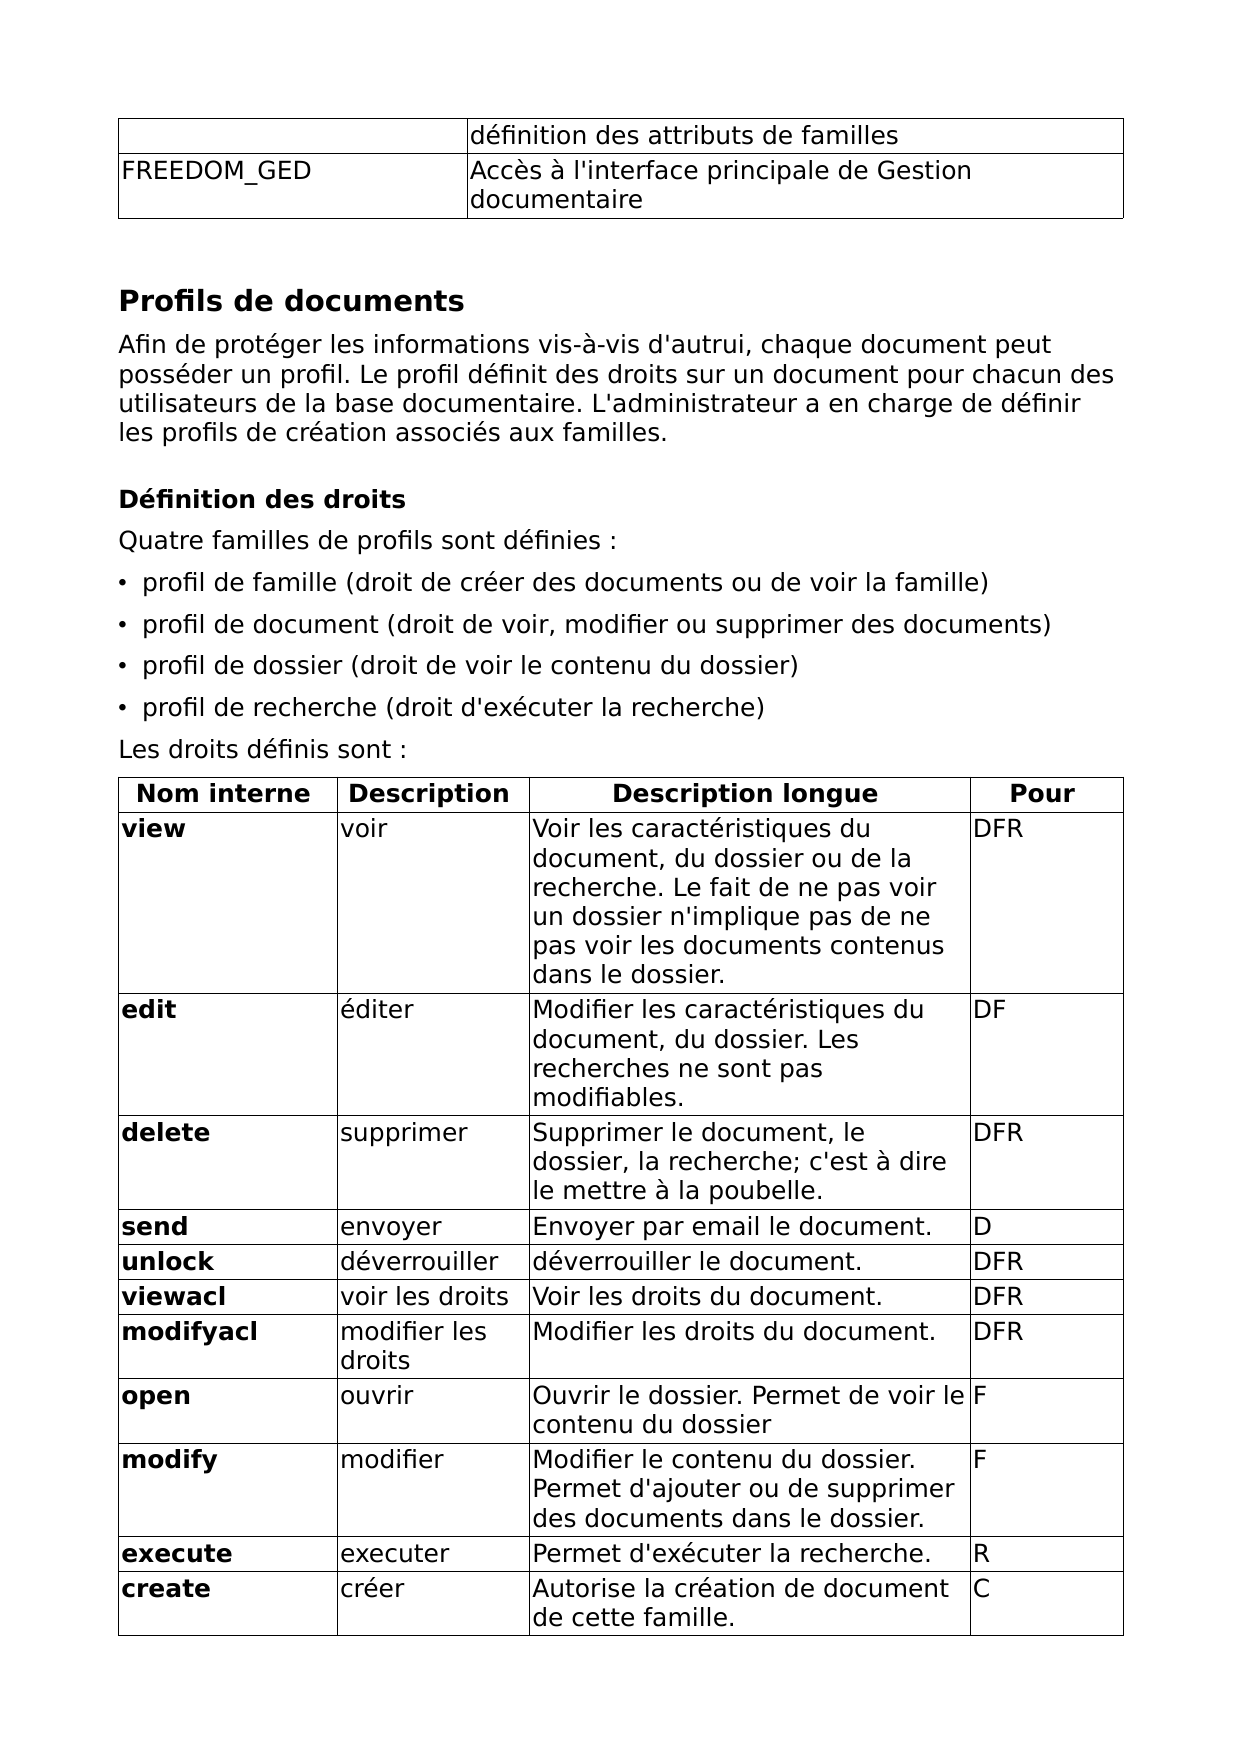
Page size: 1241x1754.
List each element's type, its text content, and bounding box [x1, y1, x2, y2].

table_cell Autorise la création de document de cette famille. [530, 1572, 970, 1635]
text Afin de protéger les informations vis-à-vis d'autrui, chaque document peut posséder un profil. Le profil définit des droits sur un document pour chacun des utilisateurs de la base documentaire. L'administrateur a en charge de définir les profils de création associés aux familles. [118, 331, 1122, 447]
table_cell Envoyer par email le document. [530, 1210, 970, 1244]
table_cell [119, 119, 467, 153]
table_cell supprimer [338, 1116, 529, 1209]
table_cell Supprimer le document, le dossier, la recherche; c'est à dire le mettre à la poubelle. [530, 1116, 970, 1209]
table_cell send [119, 1210, 337, 1244]
table_cell Voir les caractéristiques du document, du dossier ou de la recherche. Le fait de ne pas voir un dossier n'implique pas de ne pas voir les documents contenus dans le dossier. [530, 813, 970, 993]
table_cell DFR [971, 1116, 1123, 1209]
table_cell Voir les droits du document. [530, 1280, 970, 1314]
table_cell envoyer [338, 1210, 529, 1244]
table_cell Permet d'exécuter la recherche. [530, 1537, 970, 1571]
table_cell modifier [338, 1444, 529, 1536]
table_cell Ouvrir le dossier. Permet de voir le contenu du dossier [530, 1379, 970, 1442]
table_cell voir [338, 813, 529, 993]
table_cell F [971, 1379, 1123, 1442]
subtitle Profils de documents [118, 284, 1122, 318]
list profil de recherche (droit d'exécuter la recherche) [118, 693, 1122, 722]
table_cell modifier les droits [338, 1315, 529, 1378]
table_cell create [119, 1572, 337, 1635]
table_cell déverrouiller [338, 1245, 529, 1279]
subtitle Définition des droits [118, 485, 1122, 514]
table_header Description longue [530, 778, 970, 812]
table_cell open [119, 1379, 337, 1442]
text Les droits définis sont : [118, 735, 1122, 764]
table_cell Modifier le contenu du dossier. Permet d'ajouter ou de supprimer des documents dans le dossier. [530, 1444, 970, 1536]
table_cell DFR [971, 813, 1123, 993]
table_cell edit [119, 994, 337, 1115]
table_cell delete [119, 1116, 337, 1209]
table_cell R [971, 1537, 1123, 1571]
table_cell voir les droits [338, 1280, 529, 1314]
table_cell unlock [119, 1245, 337, 1279]
list profil de dossier (droit de voir le contenu du dossier) [118, 652, 1122, 681]
table_cell modify [119, 1444, 337, 1536]
table_cell D [971, 1210, 1123, 1244]
list profil de document (droit de voir, modifier ou supprimer des documents) [118, 610, 1122, 639]
table_cell execute [119, 1537, 337, 1571]
text Quatre familles de profils sont définies : [118, 527, 1122, 556]
table_cell view [119, 813, 337, 993]
table_cell modifyacl [119, 1315, 337, 1378]
table_cell DFR [971, 1280, 1123, 1314]
table_cell DFR [971, 1315, 1123, 1378]
table_cell Modifier les droits du document. [530, 1315, 970, 1378]
table_cell DFR [971, 1245, 1123, 1279]
table_header Nom interne [119, 778, 337, 812]
table_cell FREEDOM_GED [119, 154, 467, 217]
table_cell Modifier les caractéristiques du document, du dossier. Les recherches ne sont pas modifiables. [530, 994, 970, 1115]
table_cell déverrouiller le document. [530, 1245, 970, 1279]
table_cell éditer [338, 994, 529, 1115]
table_header Pour [971, 778, 1123, 812]
table_cell créer [338, 1572, 529, 1635]
table_cell C [971, 1572, 1123, 1635]
table_cell DF [971, 994, 1123, 1115]
table_cell Accès à l'interface principale de Gestion documentaire [468, 154, 1123, 217]
table_cell ouvrir [338, 1379, 529, 1442]
list profil de famille (droit de créer des documents ou de voir la famille) [118, 568, 1122, 597]
table_cell viewacl [119, 1280, 337, 1314]
table_cell définition des attributs de familles [468, 119, 1123, 153]
table_cell executer [338, 1537, 529, 1571]
table_cell F [971, 1444, 1123, 1536]
table_header Description [338, 778, 529, 812]
